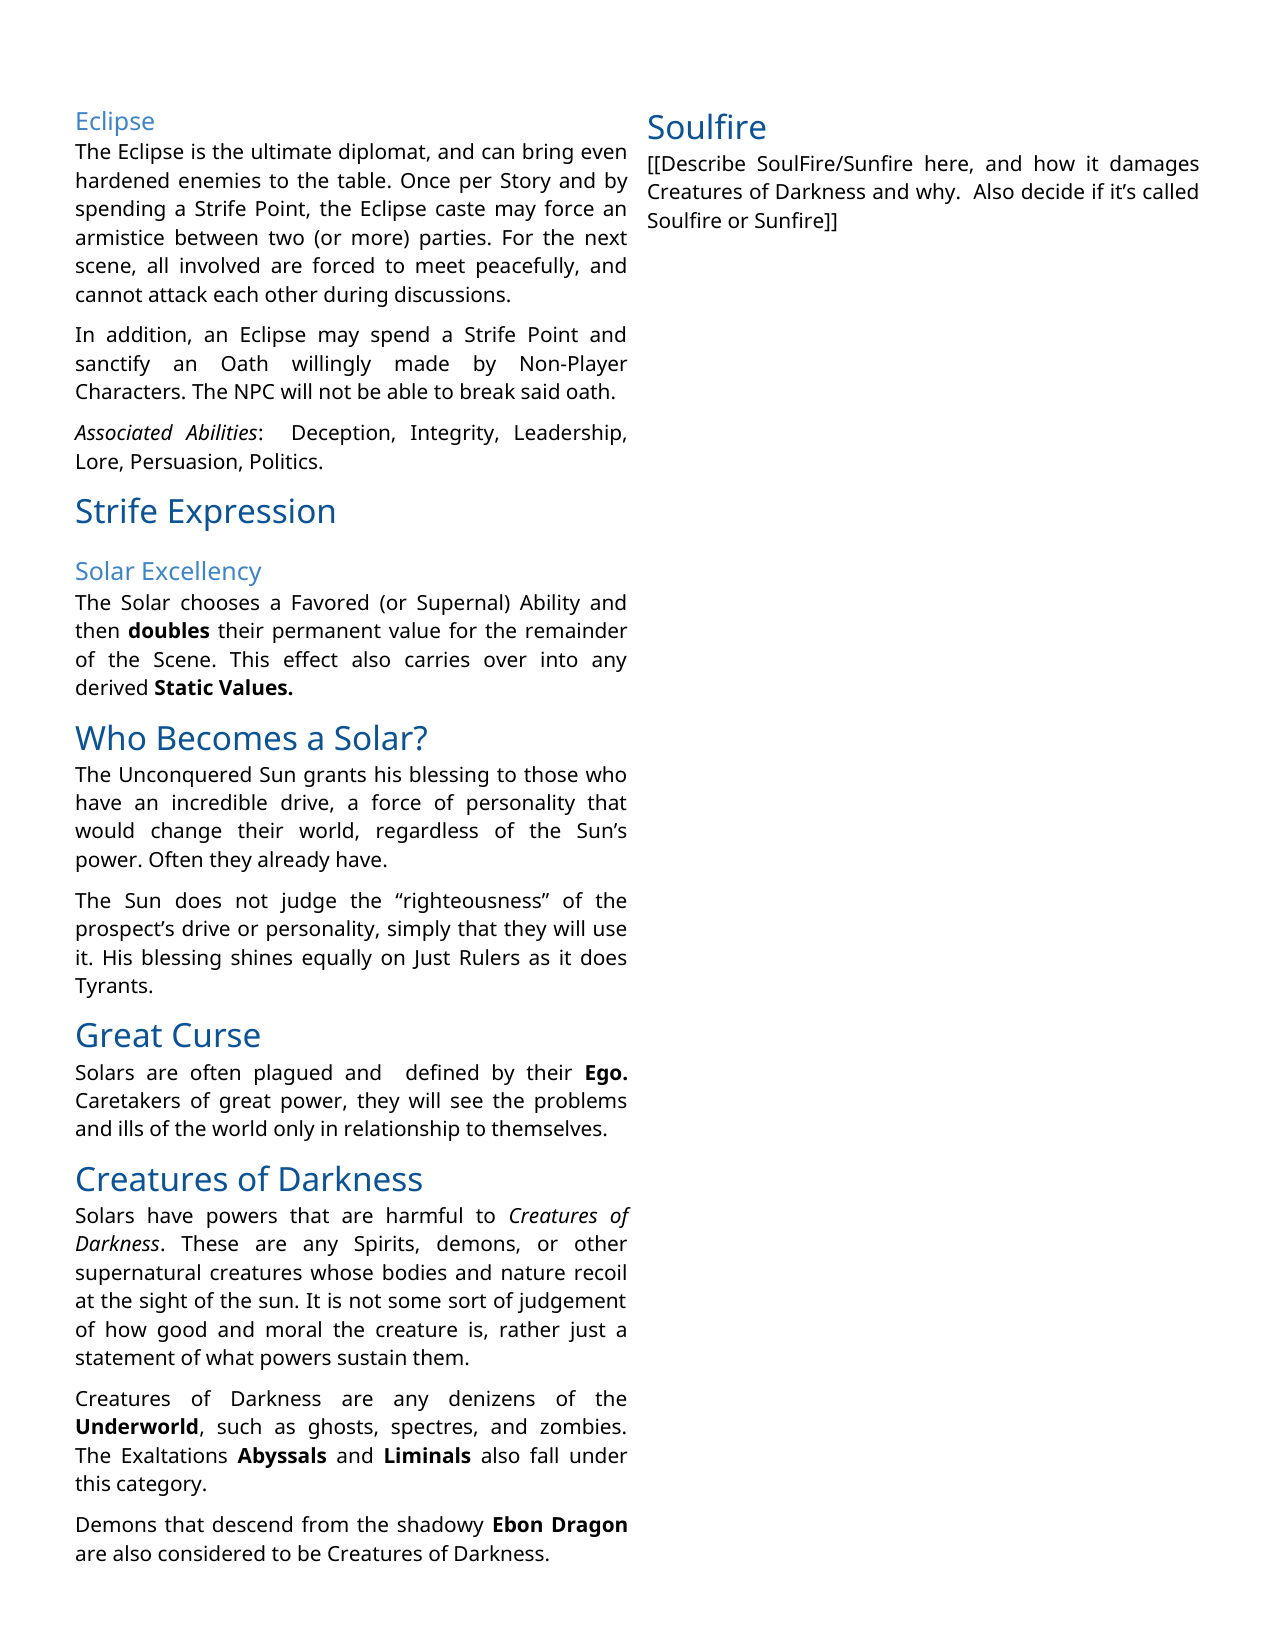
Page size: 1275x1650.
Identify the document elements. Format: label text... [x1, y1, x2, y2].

subtitle Creatures of Darkness [75, 1156, 628, 1201]
text The Eclipse is the ultimate diplomat, and can bring even hardened enemies to the table. Once per Story and by spending a Strife Point, the Eclipse caste may force an armistice between two (or more) parties. For the next scene, all involved are forced to meet peacefully, and cannot attack each other during discussions. [75, 137, 628, 308]
text [[Describe SoulFire/Sunfire here, and how it damages Creatures of Darkness and why. Also decide if it’s called Soulfire or Sunfire]] [647, 149, 1200, 234]
subtitle Who Becomes a Solar? [75, 714, 628, 760]
text The Sun does not judge the “righteousness” of the prospect’s drive or personality, simply that they will use it. His blessing shines equally on Just Rulers as it does Tyrants. [75, 886, 628, 1000]
text Solars have powers that are harmful to Creatures of Darkness. These are any Spirits, demons, or other supernatural creatures whose bodies and nature recoil at the sight of the sun. It is not some sort of judgement of how good and moral the creature is, rather just a statement of what powers sustain them. [75, 1201, 628, 1372]
text Associated Abilities: Deception, Integrity, Leadership, Lore, Persuasion, Politics. [75, 418, 628, 475]
text Solars are often plagued and defined by their Ego. Caretakers of great power, they will see the problems and ills of the world only in relationship to themselves. [75, 1058, 628, 1143]
subtitle Soulfire [647, 103, 1200, 149]
text The Unconquered Sun grants his blessing to those who have an incredible drive, a force of personality that would change their world, regardless of the Sun’s power. Often they already have. [75, 760, 628, 873]
text In addition, an Eclipse may spend a Strife Point and sanctify an Oath willingly made by Non-Player Characters. The NPC will not be able to break said oath. [75, 321, 628, 406]
text The Solar chooses a Favored (or Supernal) Ability and then doubles their permanent value for the remainder of the Scene. This effect also carries over into any derived Static Values. [75, 588, 628, 702]
subtitle Eclipse [75, 103, 628, 137]
subtitle Strife Expression [75, 488, 628, 533]
subtitle Great Curse [75, 1012, 628, 1058]
subtitle Solar Excellency [75, 554, 628, 588]
text Demons that descend from the shadowy Ebon Dragon are also considered to be Creatures of Darkness. [75, 1510, 628, 1567]
text Creatures of Darkness are any denizens of the Underworld, such as ghosts, spectres, and zombies. The Exaltations Abyssals and Liminals also fall under this category. [75, 1384, 628, 1498]
